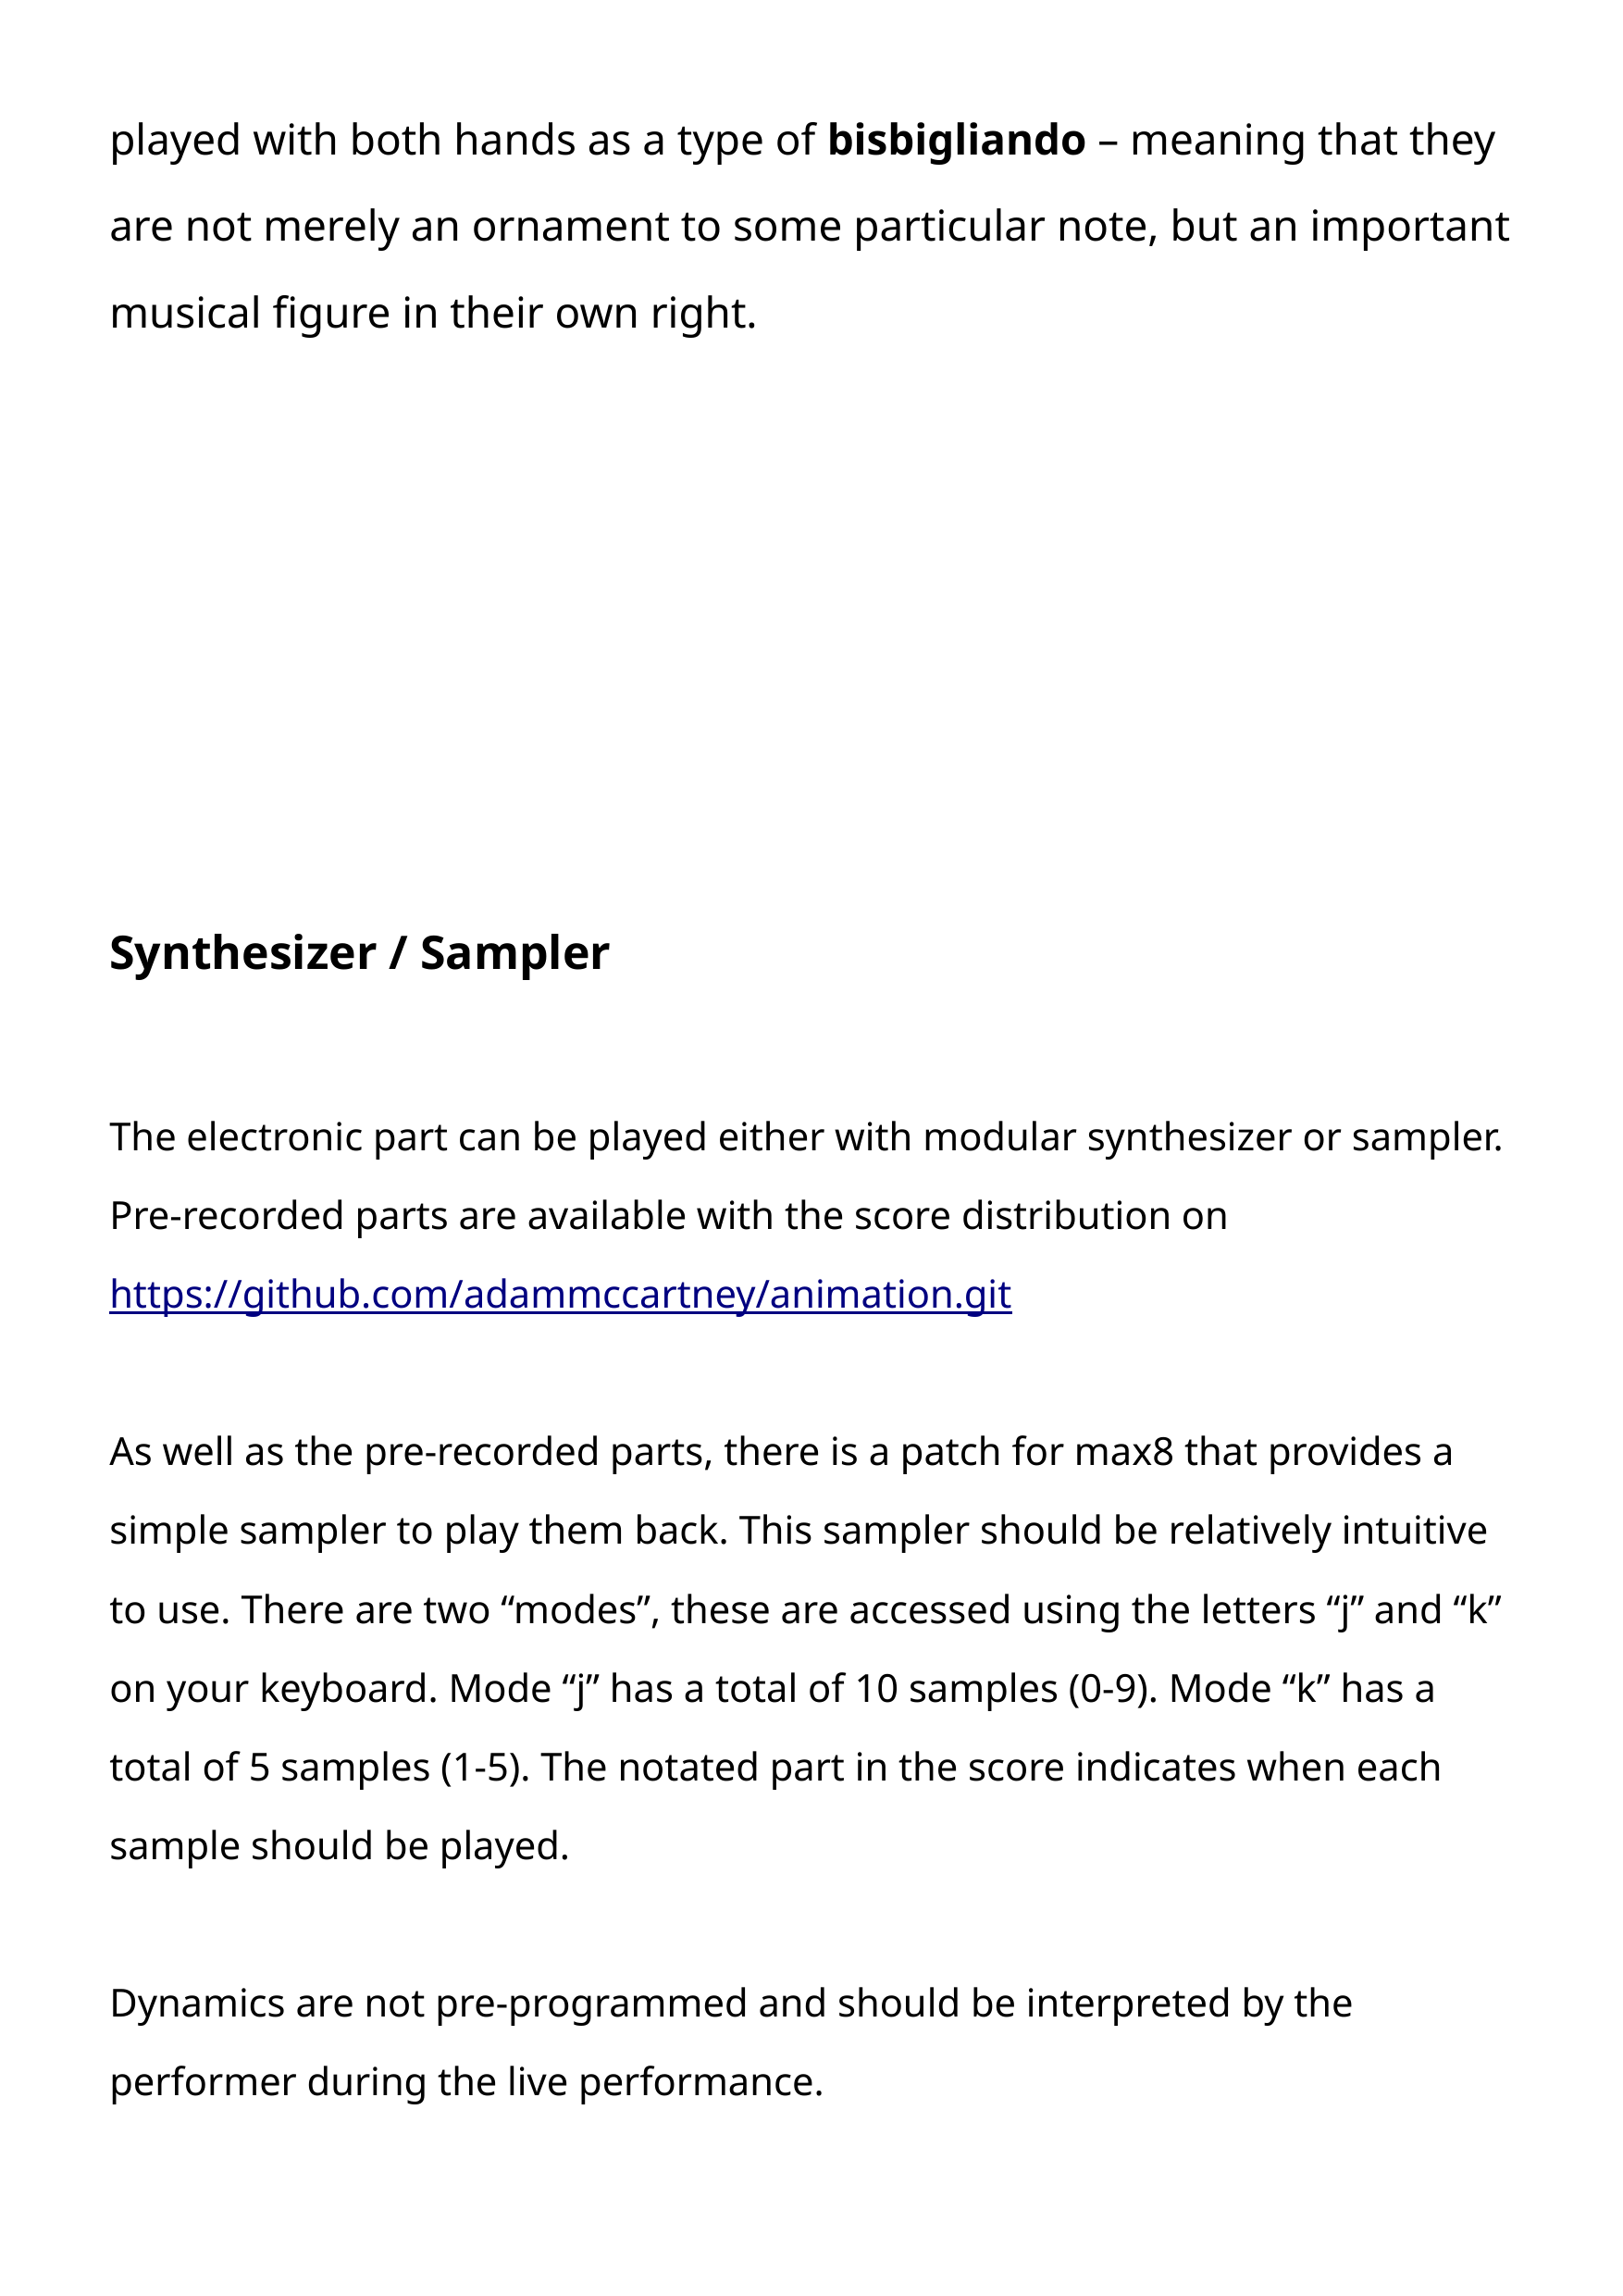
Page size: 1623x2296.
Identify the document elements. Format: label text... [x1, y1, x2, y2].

text Dynamics are not pre-programmed and should be interpreted by the performer during the live performance. [109, 1976, 1514, 2107]
text Synthesizer / Sampler [109, 920, 1514, 984]
text played with both hands as a type of bisbigliando – meaning that they are not merely an ornament to some particular note, but an important musical figure in their own right. [109, 109, 1514, 341]
text As well as the pre-recorded parts, there is a patch for max8 that provides a simple sampler to play them back. This sampler should be relatively intuitive to use. There are two “modes”, these are accessed using the letters “j” and “k” on your keyboard. Mode “j” has a total of 10 samples (0-9). Mode “k” has a total of 5 samples (1-5). The notated part in the score indicates when each sample should be played. [109, 1424, 1514, 1871]
text The electronic part can be played either with modular synthesizer or sampler. Pre-recorded parts are available with the score distribution on https://github.com/adammccartney/animation.git [109, 1110, 1514, 1320]
